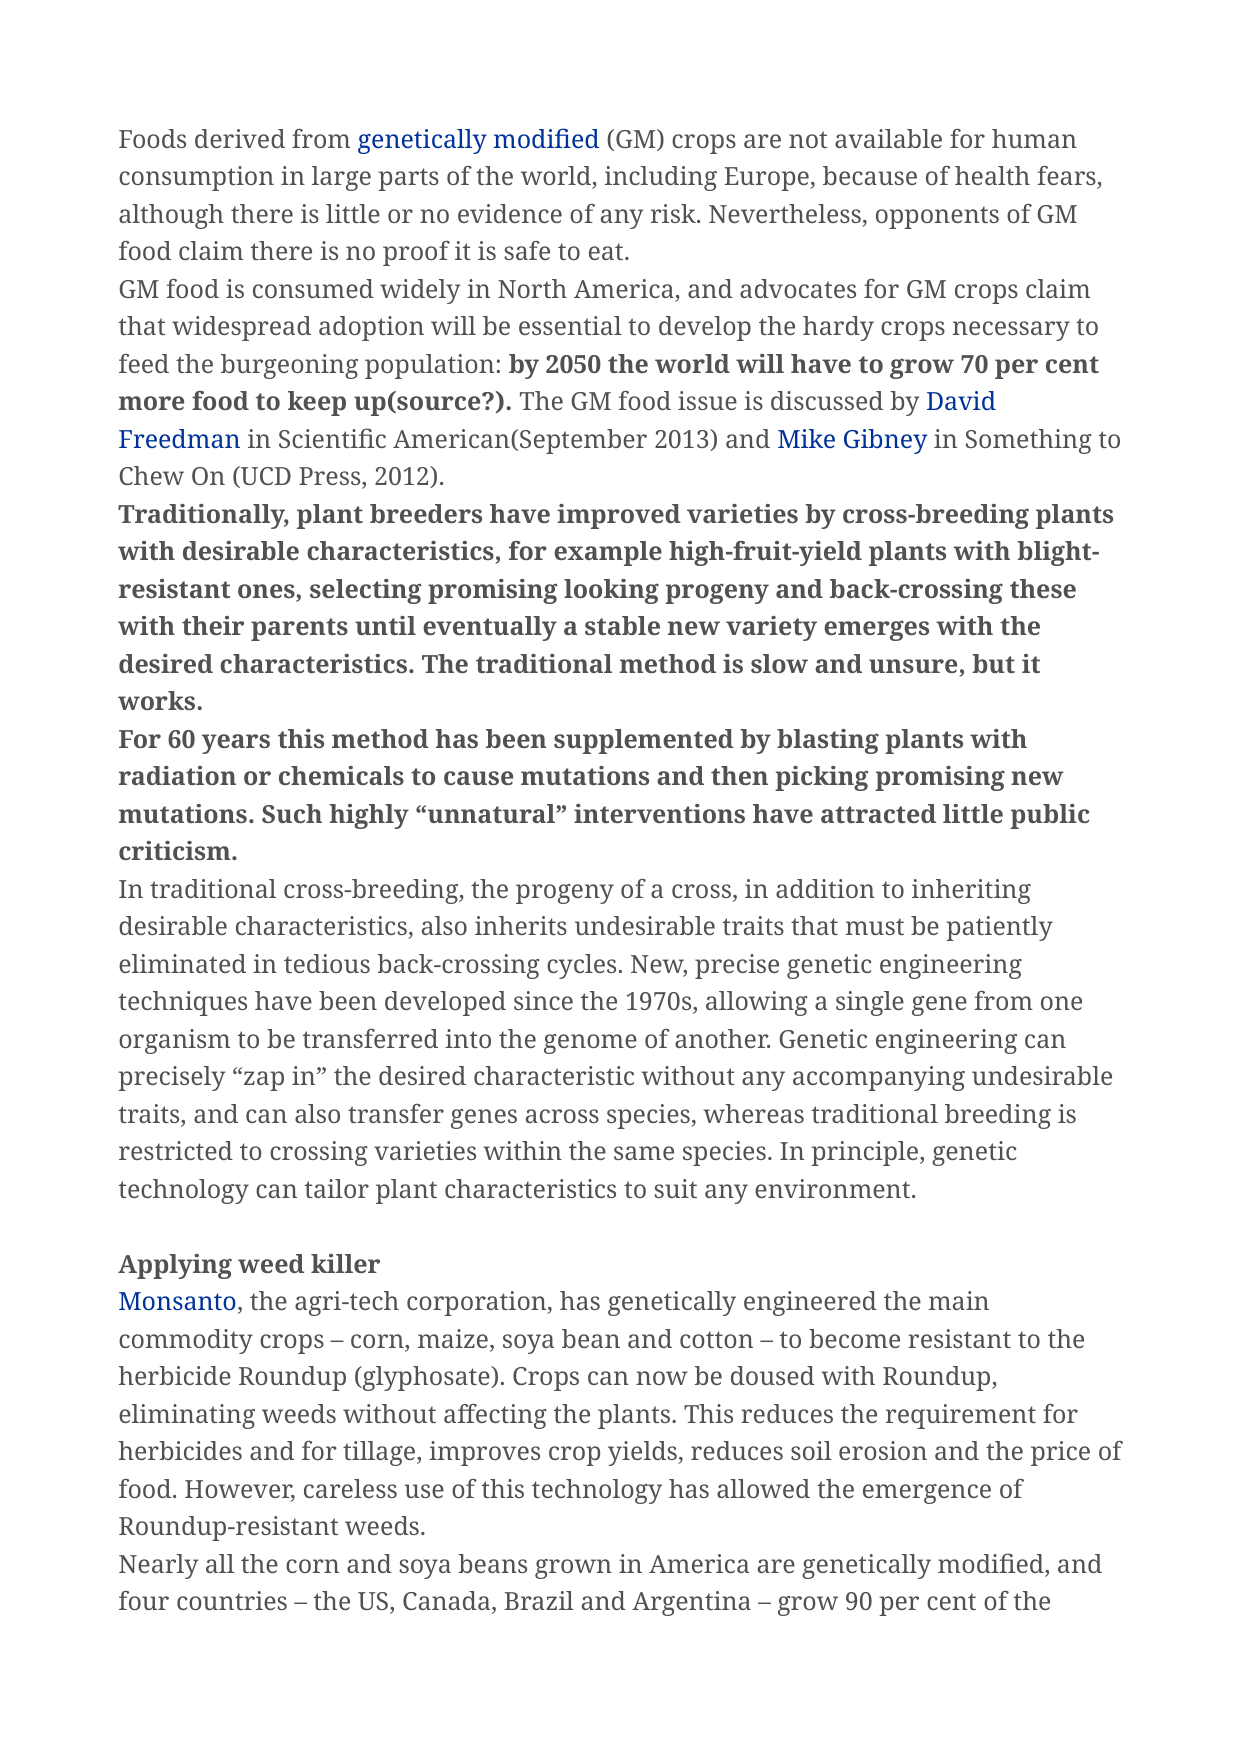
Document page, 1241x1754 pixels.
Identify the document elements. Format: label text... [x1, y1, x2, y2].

text GM food is consumed widely in North America, and advocates for GM crops claim that widespread adoption will be essential to develop the hardy crops necessary to feed the burgeoning population: by 2050 the world will have to grow 70 per cent more food to keep up(source?). The GM food issue is discussed by David Freedman in Scientific American(September 2013) and Mike Gibney in Something to Chew On (UCD Press, 2012). [118, 268, 1122, 493]
text In traditional cross-breeding, the progeny of a cross, in addition to inheriting desirable characteristics, also inherits undesirable traits that must be patiently eliminated in tedious back-crossing cycles. New, precise genetic engineering techniques have been developed since the 1970s, allowing a single gene from one organism to be transferred into the genome of another. Genetic engineering can precisely “zap in” the desired characteristic without any accompanying undesirable traits, and can also transfer genes across species, whereas traditional breeding is restricted to crossing varieties within the same species. In principle, genetic technology can tailor plant characteristics to suit any environment. [118, 868, 1122, 1206]
text For 60 years this method has been supplemented by blasting plants with radiation or chemicals to cause mutations and then picking promising new mutations. Such highly “unnatural” interventions have attracted little public criticism. [118, 718, 1122, 868]
text Foods derived from genetically modified (GM) crops are not available for human consumption in large parts of the world, including Europe, because of health fears, although there is little or no evidence of any risk. Nevertheless, opponents of GM food claim there is no proof it is safe to eat. [118, 118, 1122, 268]
text Nearly all the corn and soya beans grown in America are genetically modified, and four countries – the US, Canada, Brazil and Argentina – grow 90 per cent of the [118, 1543, 1122, 1618]
text Applying weed killer Monsanto, the agri-tech corporation, has genetically engineered the main commodity crops – corn, maize, soya bean and cotton – to become resistant to the herbicide Roundup (glyphosate). Crops can now be doused with Roundup, eliminating weeds without affecting the plants. This reduces the requirement for herbicides and for tillage, improves crop yields, reduces soil erosion and the price of food. However, careless use of this technology has allowed the emergence of Roundup-resistant weeds. [118, 1206, 1122, 1543]
text Traditionally, plant breeders have improved varieties by cross-breeding plants with desirable characteristics, for example high-fruit-yield plants with blight-resistant ones, selecting promising looking progeny and back-crossing these with their parents until eventually a stable new variety emerges with the desired characteristics. The traditional method is slow and unsure, but it works. [118, 493, 1122, 718]
